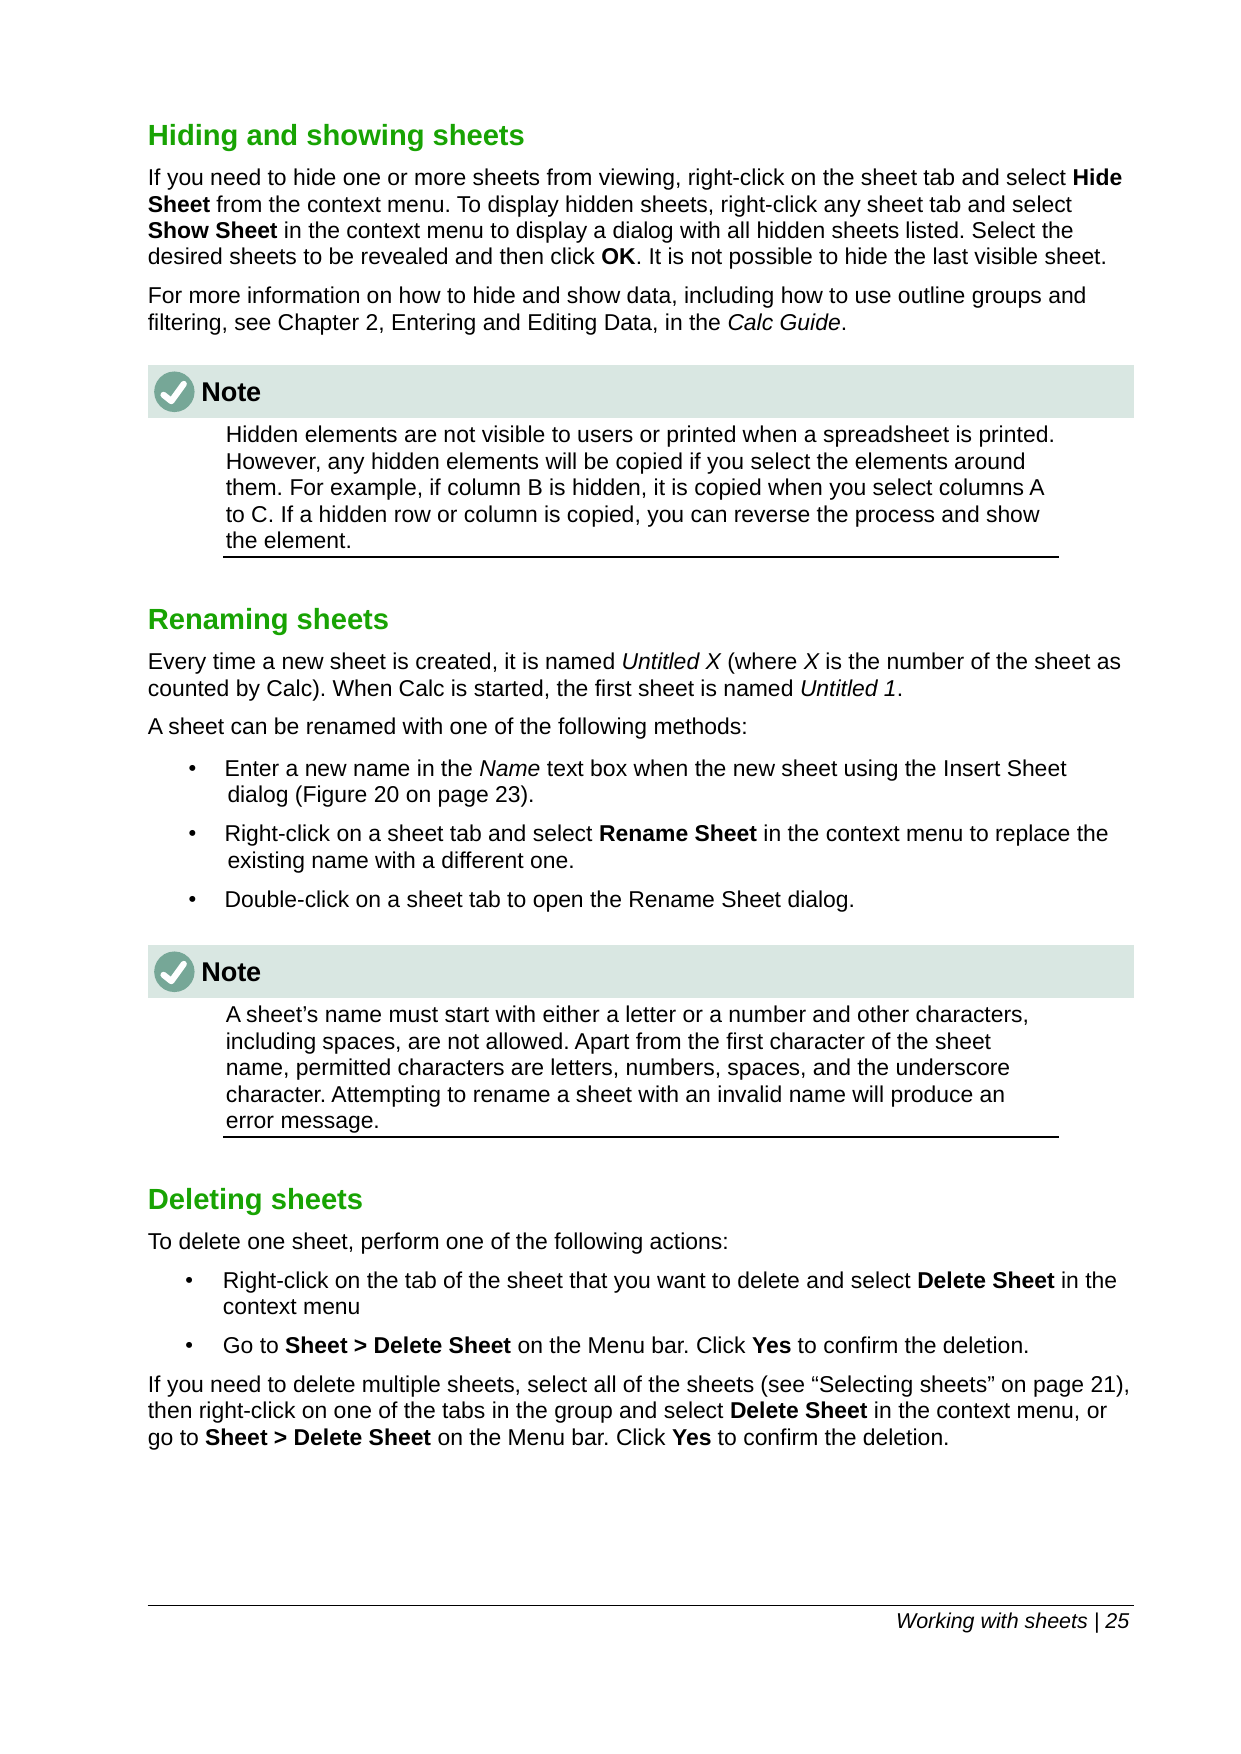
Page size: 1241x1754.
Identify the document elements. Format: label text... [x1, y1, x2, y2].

subtitle Renaming sheets [148, 602, 1134, 636]
subtitle Note [148, 365, 1134, 418]
list Double-click on a sheet tab to open the Rename Sheet dialog. [185, 883, 1134, 915]
text For more information on how to hide and show data, including how to use outline groups and filtering, see Chapter 2, Entering and Editing Data, in the Calc Guide. [148, 282, 1134, 335]
list A sheet can be renamed with one of the following methods: [148, 713, 1134, 740]
text Hidden elements are not visible to users or printed when a spreadsheet is printed. However, any hidden elements will be copied if you select the elements around them. For example, if column B is hidden, it is copied when you select columns A to C. If a hidden row or column is copied, you can reverse the process and show the element. [223, 418, 1059, 556]
text Every time a new sheet is created, it is named Untitled X (where X is the number of the sheet as counted by Calc). When Calc is started, the first sheet is named Untitled 1. [148, 648, 1134, 701]
subtitle Note [148, 945, 1134, 998]
list Right-click on the tab of the sheet that you want to delete and select Delete Sheet in the context menu [185, 1267, 1134, 1320]
list Right-click on a sheet tab and select Rename Sheet in the context menu to replace the existing name with a different one. [185, 817, 1134, 873]
text If you need to delete multiple sheets, select all of the sheets (see “Selecting sheets” on page 21), then right-click on one of the tabs in the group and select Delete Sheet in the context menu, or go to Sheet > Delete Sheet on the Menu bar. Click Yes to confirm the deletion. [148, 1371, 1134, 1450]
text To delete one sheet, perform one of the following actions: [148, 1228, 1134, 1254]
subtitle Deleting sheets [148, 1182, 1134, 1216]
text If you need to hide one or more sheets from viewing, right-click on the sheet tab and select Hide Sheet from the context menu. To display hidden sheets, right-click any sheet tab and select Show Sheet in the context menu to display a dialog with all hidden sheets listed. Select the desired sheets to be revealed and then click OK. It is not possible to hide the last visible sheet. [148, 164, 1134, 269]
list Go to Sheet > Delete Sheet on the Menu bar. Click Yes to confirm the deletion. [185, 1332, 1134, 1358]
text A sheet’s name must start with either a letter or a number and other characters, including spaces, are not allowed. Apart from the first character of the sheet name, permitted characters are letters, numbers, spaces, and the underscore character. Attempting to rename a sheet with an invalid name will produce an error message. [223, 998, 1059, 1136]
list Enter a new name in the Name text box when the new sheet using the Insert Sheet dialog (Figure 20 on page 23). [185, 752, 1134, 808]
subtitle Hiding and showing sheets [148, 118, 1134, 152]
